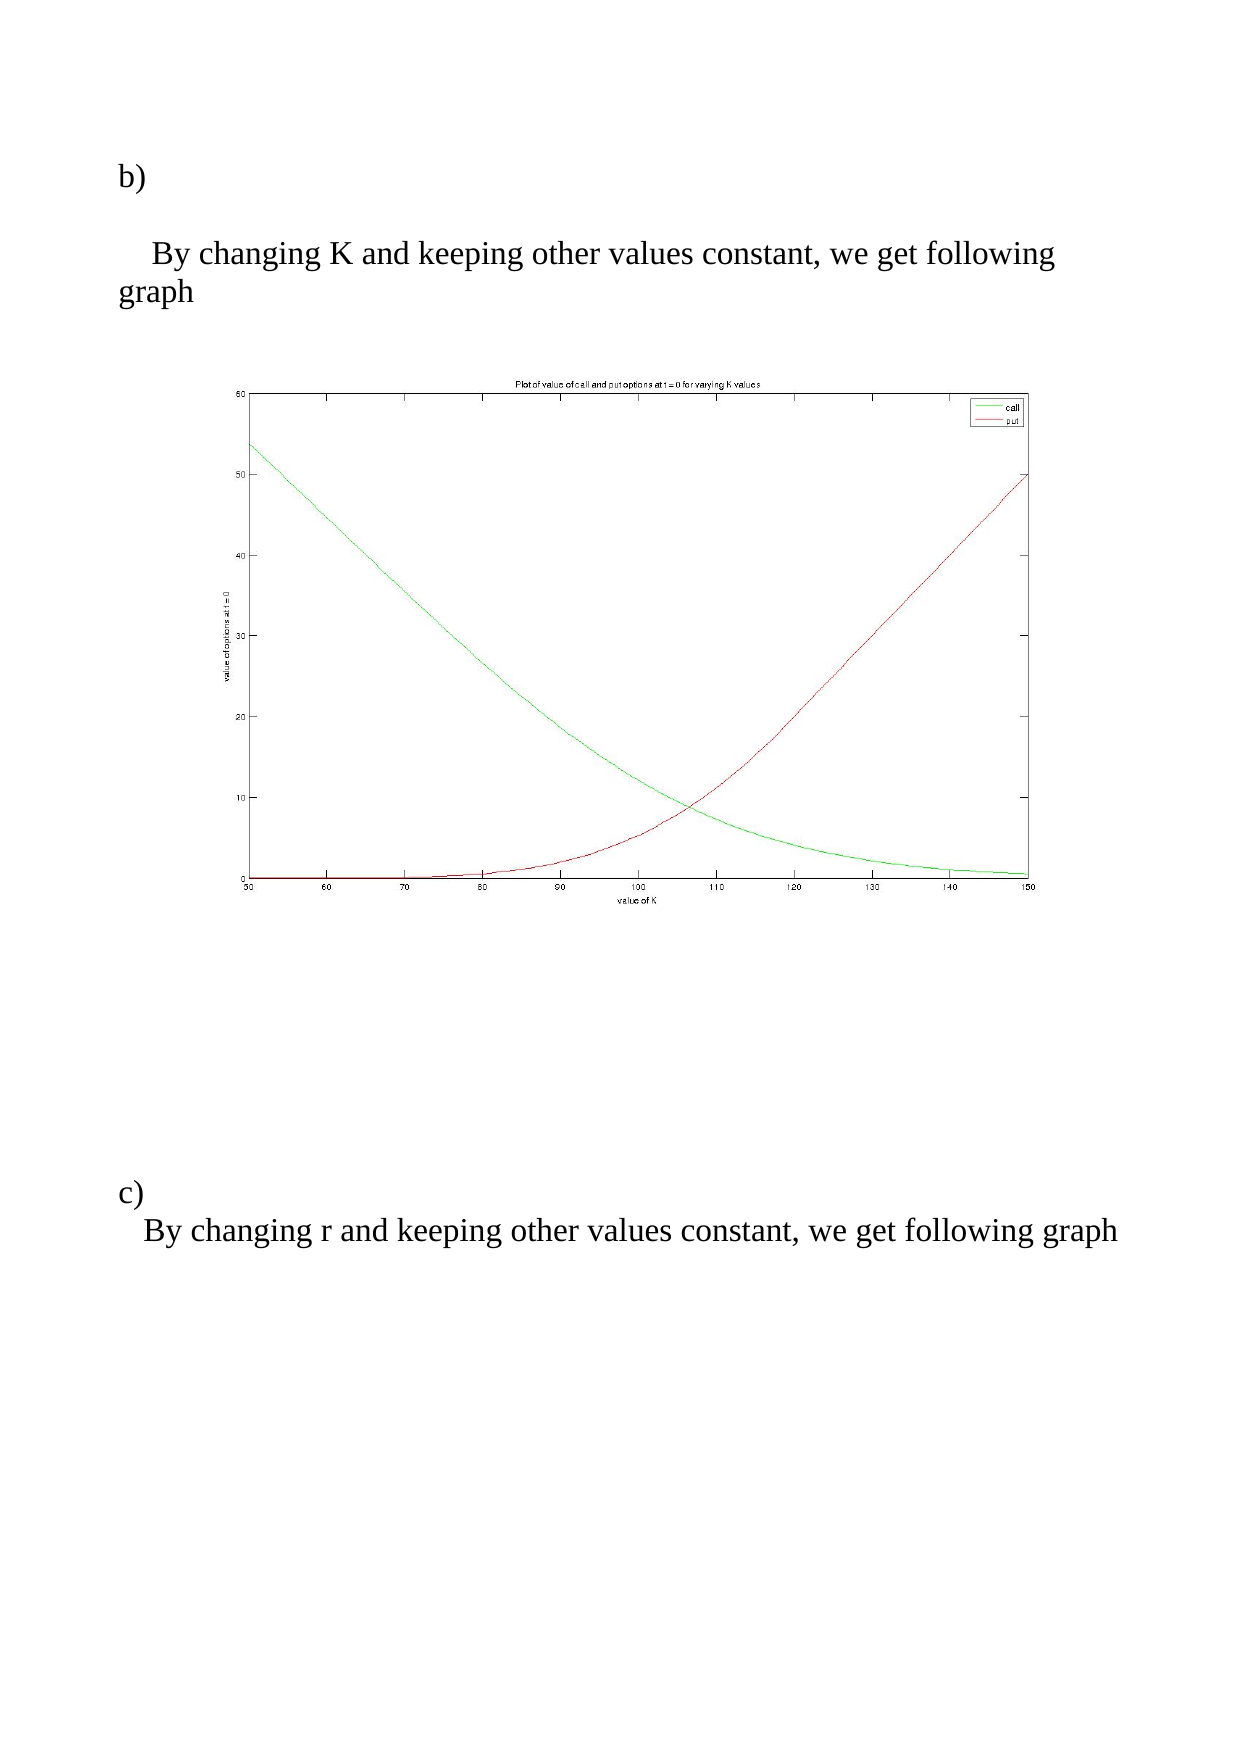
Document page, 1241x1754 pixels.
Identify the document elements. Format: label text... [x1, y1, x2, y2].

text By changing K and keeping other values constant, we get following graph [118, 233, 1122, 310]
picture [118, 348, 1123, 943]
text By changing r and keeping other values constant, we get following graph [118, 1211, 1122, 1249]
text b) [118, 156, 1122, 195]
text c) [118, 1172, 1122, 1211]
